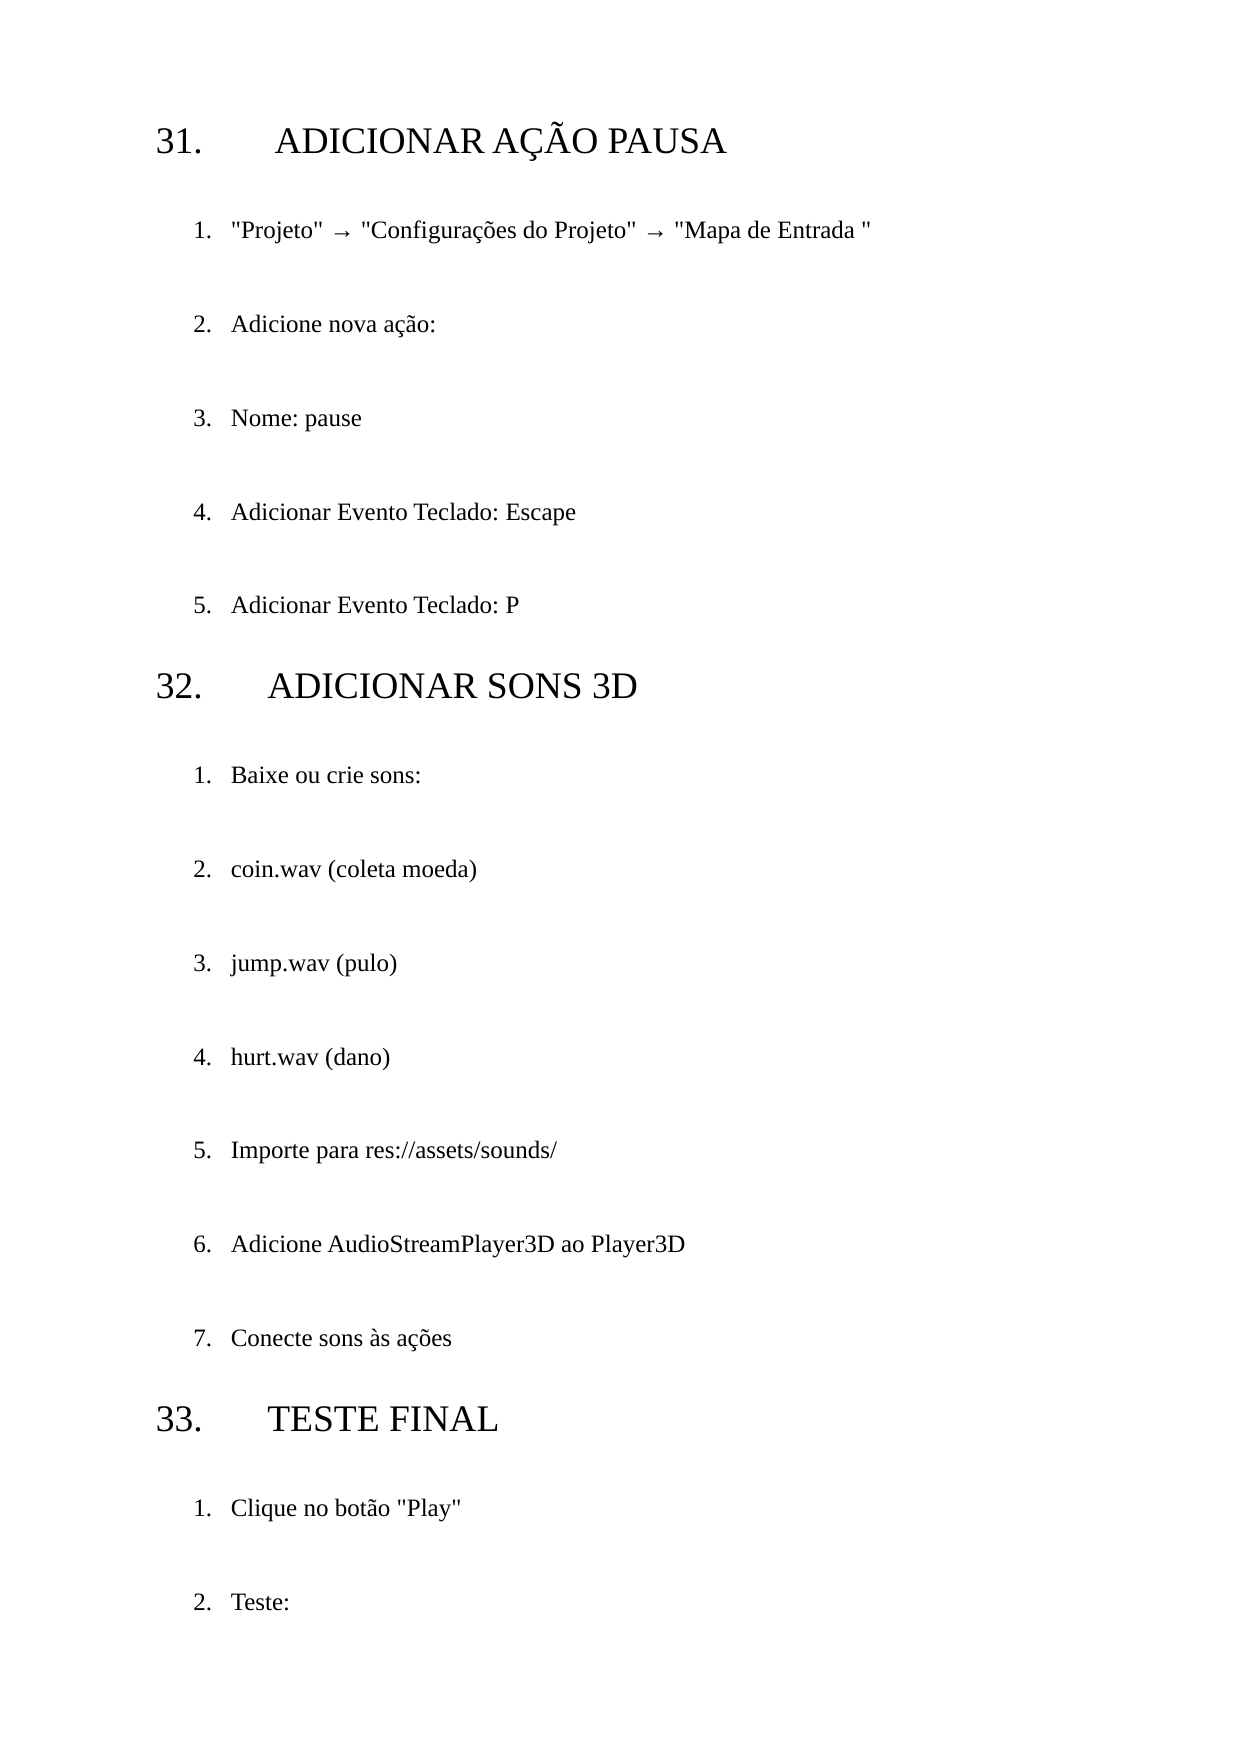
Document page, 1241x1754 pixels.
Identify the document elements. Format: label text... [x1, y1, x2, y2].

list coin.wav (coleta moeda) [193, 854, 1122, 883]
list "Projeto" → "Configurações do Projeto" → "Mapa de Entrada " [193, 215, 1122, 244]
list Adicione AudioStreamPlayer3D ao Player3D [193, 1229, 1122, 1258]
list Nome: pause [193, 403, 1122, 432]
list Teste: [193, 1587, 1122, 1616]
subtitle ADICIONAR AÇÃO PAUSA [156, 118, 1122, 161]
list jump.wav (pulo) [193, 948, 1122, 977]
list hurt.wav (dano) [193, 1042, 1122, 1071]
list Adicionar Evento Teclado: P [193, 590, 1122, 619]
list Conecte sons às ações [193, 1323, 1122, 1352]
subtitle ADICIONAR SONS 3D [156, 663, 1122, 706]
list Baixe ou crie sons: [193, 761, 1122, 789]
list Clique no botão "Play" [193, 1493, 1122, 1522]
list Adicione nova ação: [193, 309, 1122, 338]
list Adicionar Evento Teclado: Escape [193, 497, 1122, 525]
list Importe para res://assets/sounds/ [193, 1136, 1122, 1164]
subtitle TESTE FINAL [156, 1396, 1122, 1439]
